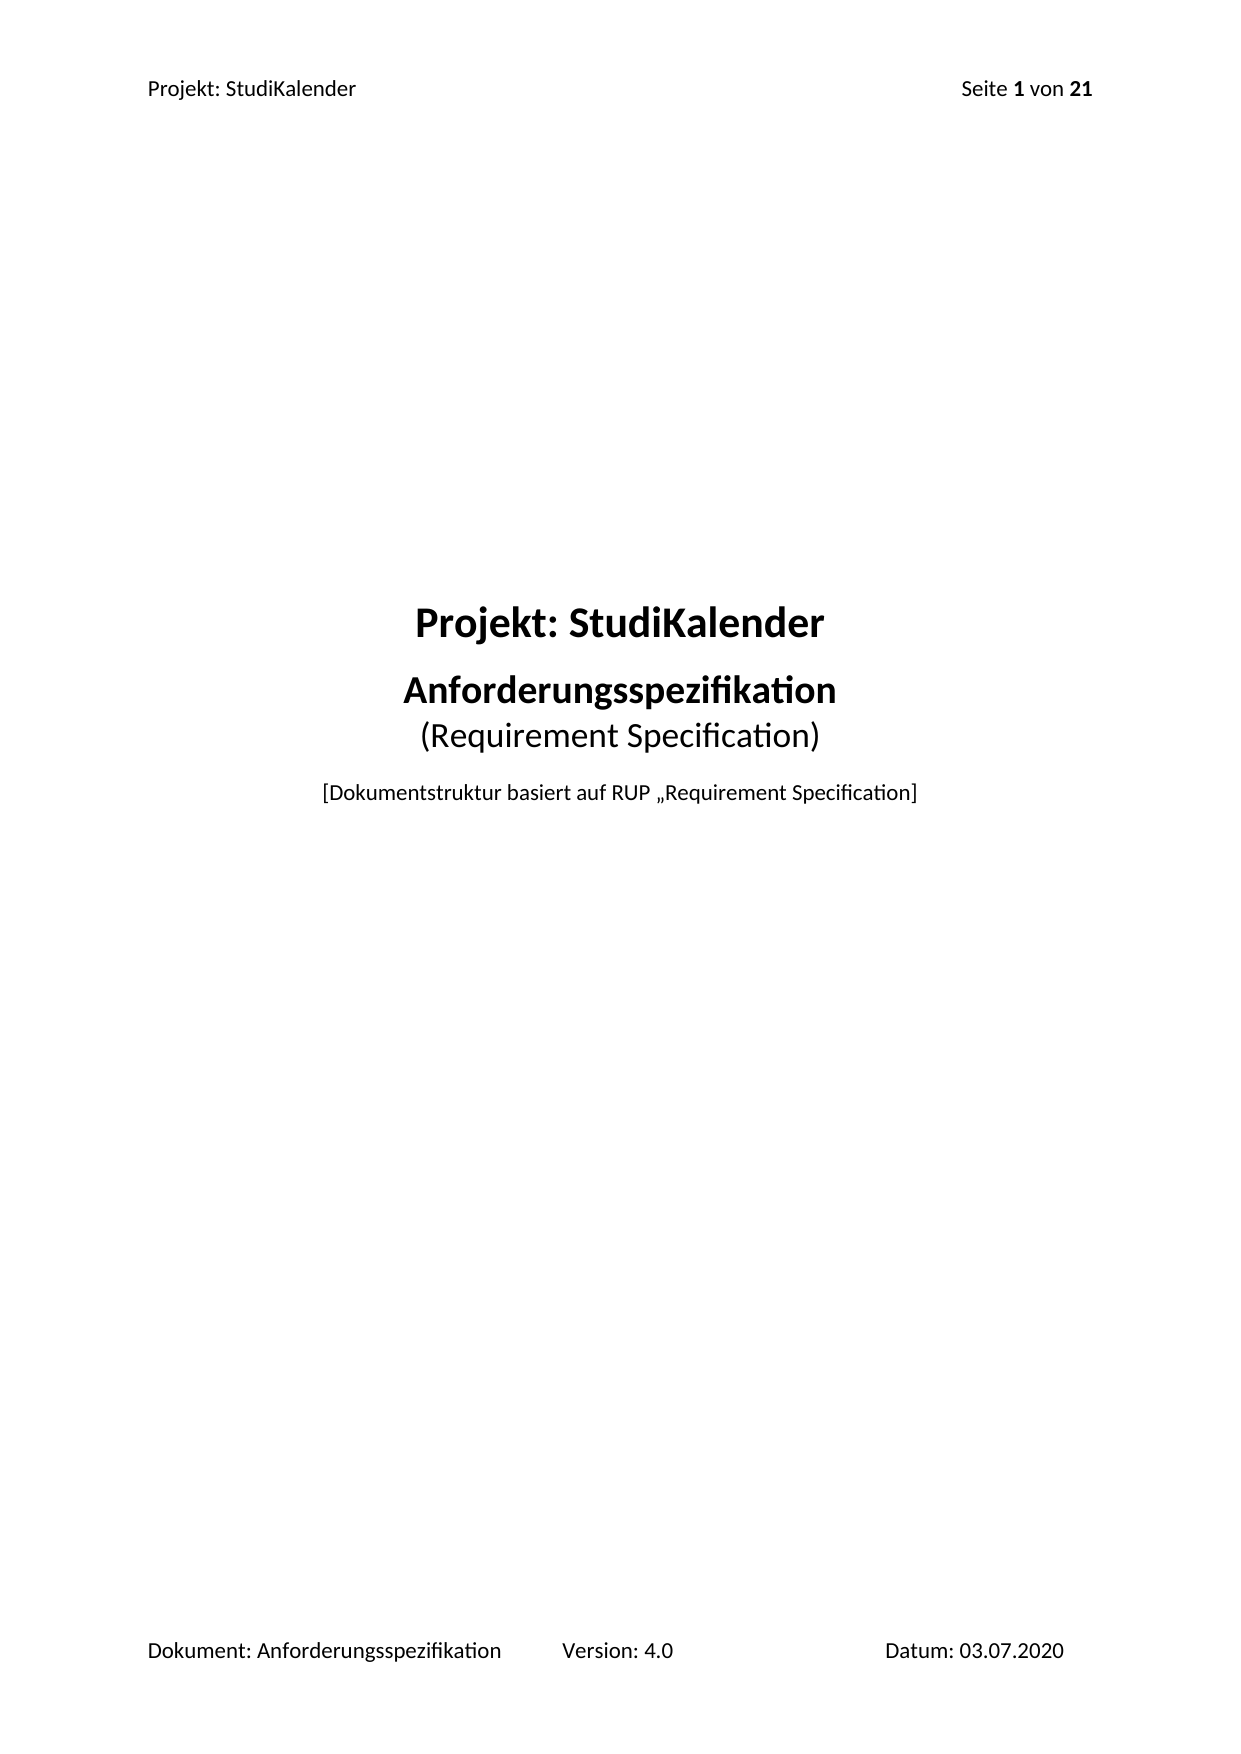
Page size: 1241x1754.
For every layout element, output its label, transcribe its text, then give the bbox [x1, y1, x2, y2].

text Projekt: StudiKalender [148, 594, 1093, 648]
text [Dokumentstruktur basiert auf RUP „Requirement Specification] [148, 778, 1093, 806]
text (Requirement Specification) [148, 713, 1093, 756]
text Anforderungsspezifikation [148, 664, 1093, 713]
